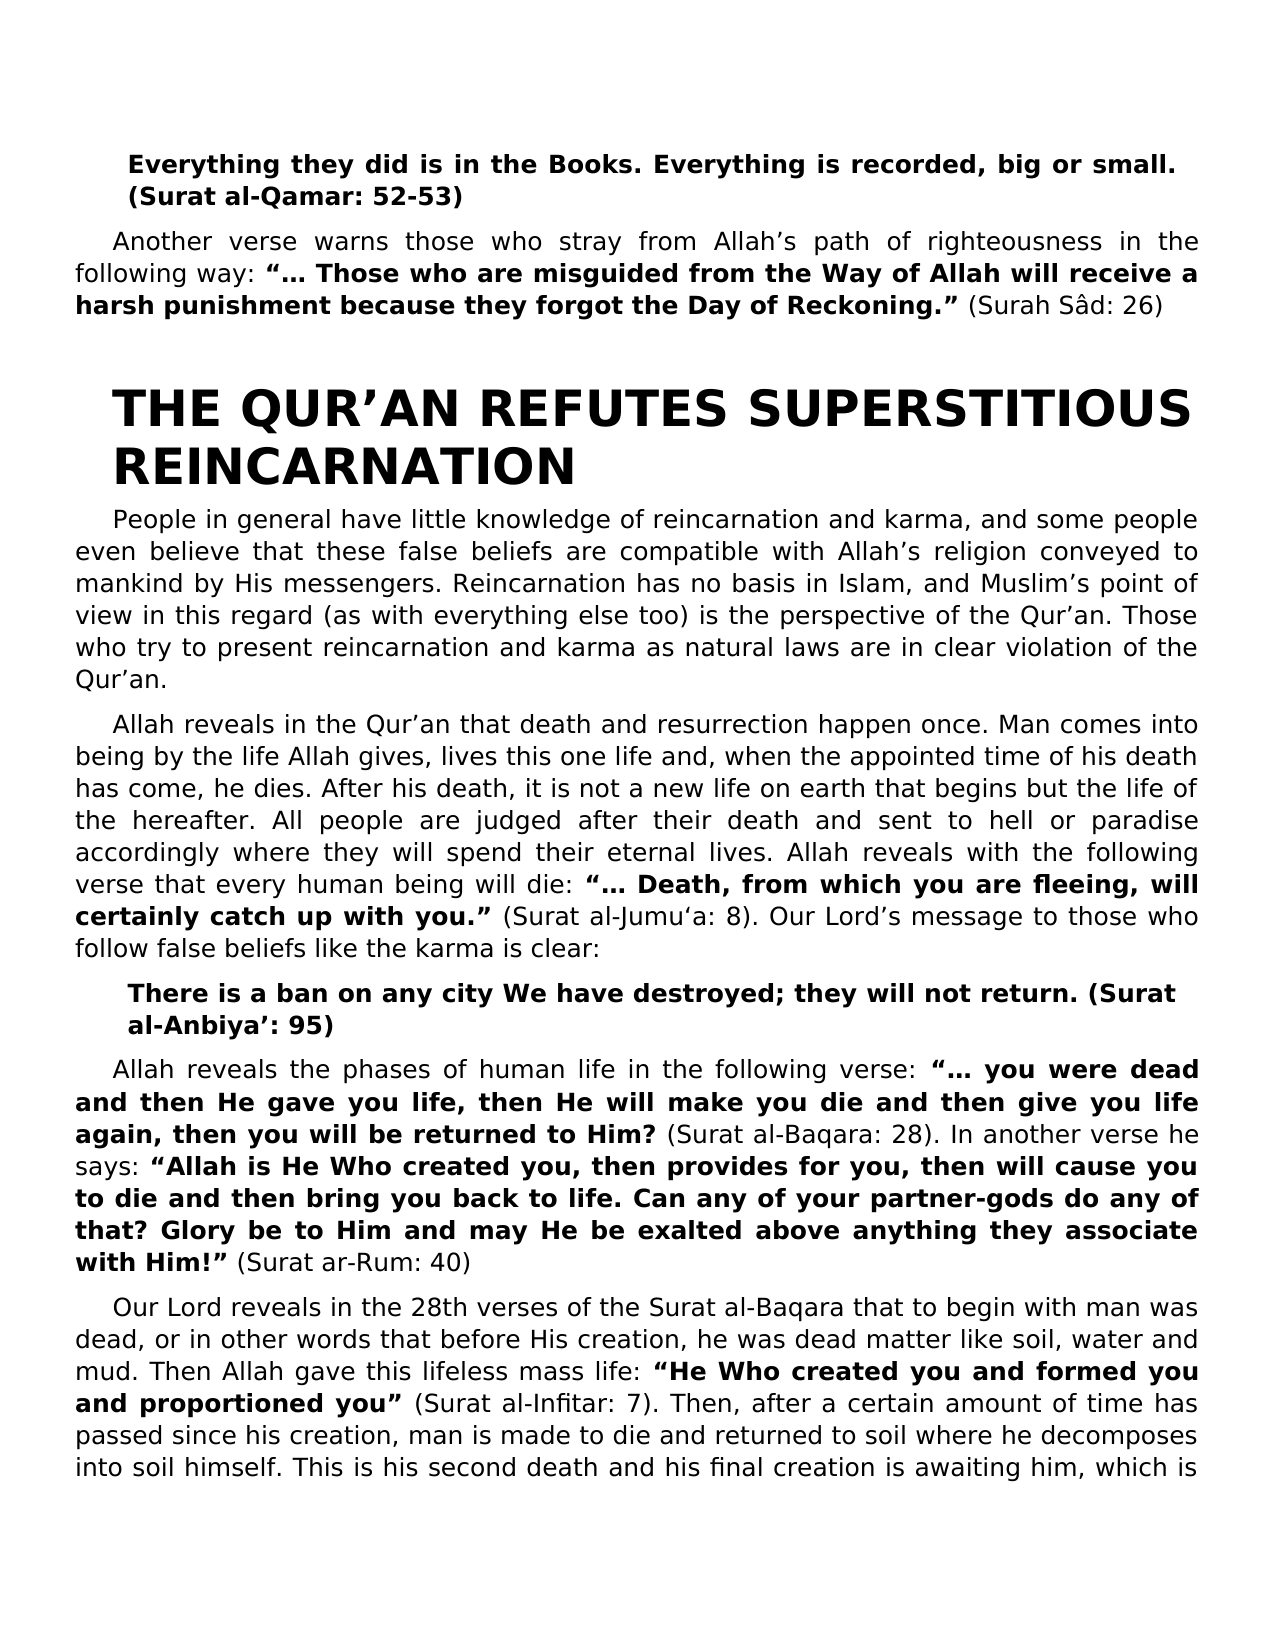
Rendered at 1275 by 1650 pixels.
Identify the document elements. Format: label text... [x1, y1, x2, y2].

text Allah reveals the phases of human life in the following verse: “… you were dead and then He gave you life, then He will make you die and then give you life again, then you will be returned to Him? (Surat al-Baqara: 28). In another verse he says: “Allah is He Who created you, then provides for you, then will cause you to die and then bring you back to life. Can any of your partner-gods do any of that? Glory be to Him and may He be exalted above anything they associate with Him!” (Surat ar-Rum: 40) [75, 1056, 1200, 1277]
text Everything they did is in the Books. Everything is recorded, big or small. (Surat al-Qamar: 52-53) [127, 150, 1177, 211]
text Our Lord reveals in the 28th verses of the Surat al-Baqara that to begin with man was dead, or in other words that before His creation, he was dead matter like soil, water and mud. Then Allah gave this lifeless mass life: “He Who created you and formed you and proportioned you” (Surat al-Infitar: 7). Then, after a certain amount of time has passed since his creation, man is made to die and returned to soil where he decomposes into soil himself. This is his second death and his final creation is awaiting him, which is [75, 1293, 1200, 1482]
text Allah reveals in the Qur’an that death and resurrection happen once. Man comes into being by the life Allah gives, lives this one life and, when the appointed time of his death has come, he dies. After his death, it is not a new life on earth that begins but the life of the hereafter. All people are judged after their death and sent to hell or paradise accordingly where they will spend their eternal lives. Allah reveals with the following verse that every human being will die: “… Death, from which you are fleeing, will certainly catch up with you.” (Surat al-Jumu‘a: 8). Our Lord’s message to those who follow false beliefs like the karma is clear: [75, 710, 1200, 963]
text Another verse warns those who stray from Allah’s path of righteousness in the following way: “… Those who are misguided from the Way of Allah will receive a harsh punishment because they forgot the Day of Reckoning.” (Surah Sâd: 26) [75, 227, 1200, 320]
text There is a ban on any city We have destroyed; they will not return. (Surat al-Anbiya’: 95) [127, 979, 1177, 1040]
text People in general have little knowledge of reincarnation and karma, and some people even believe that these false beliefs are compatible with Allah’s religion conveyed to mankind by His messengers. Reincarnation has no basis in Islam, and Muslim’s point of view in this regard (as with everything else too) is the perspective of the Qur’an. Those who try to present reincarnation and karma as natural laws are in clear violation of the Qur’an. [75, 505, 1200, 694]
subtitle THE QUR’AN REFUTES SUPERSTITIOUS REINCARNATION [112, 380, 1200, 496]
